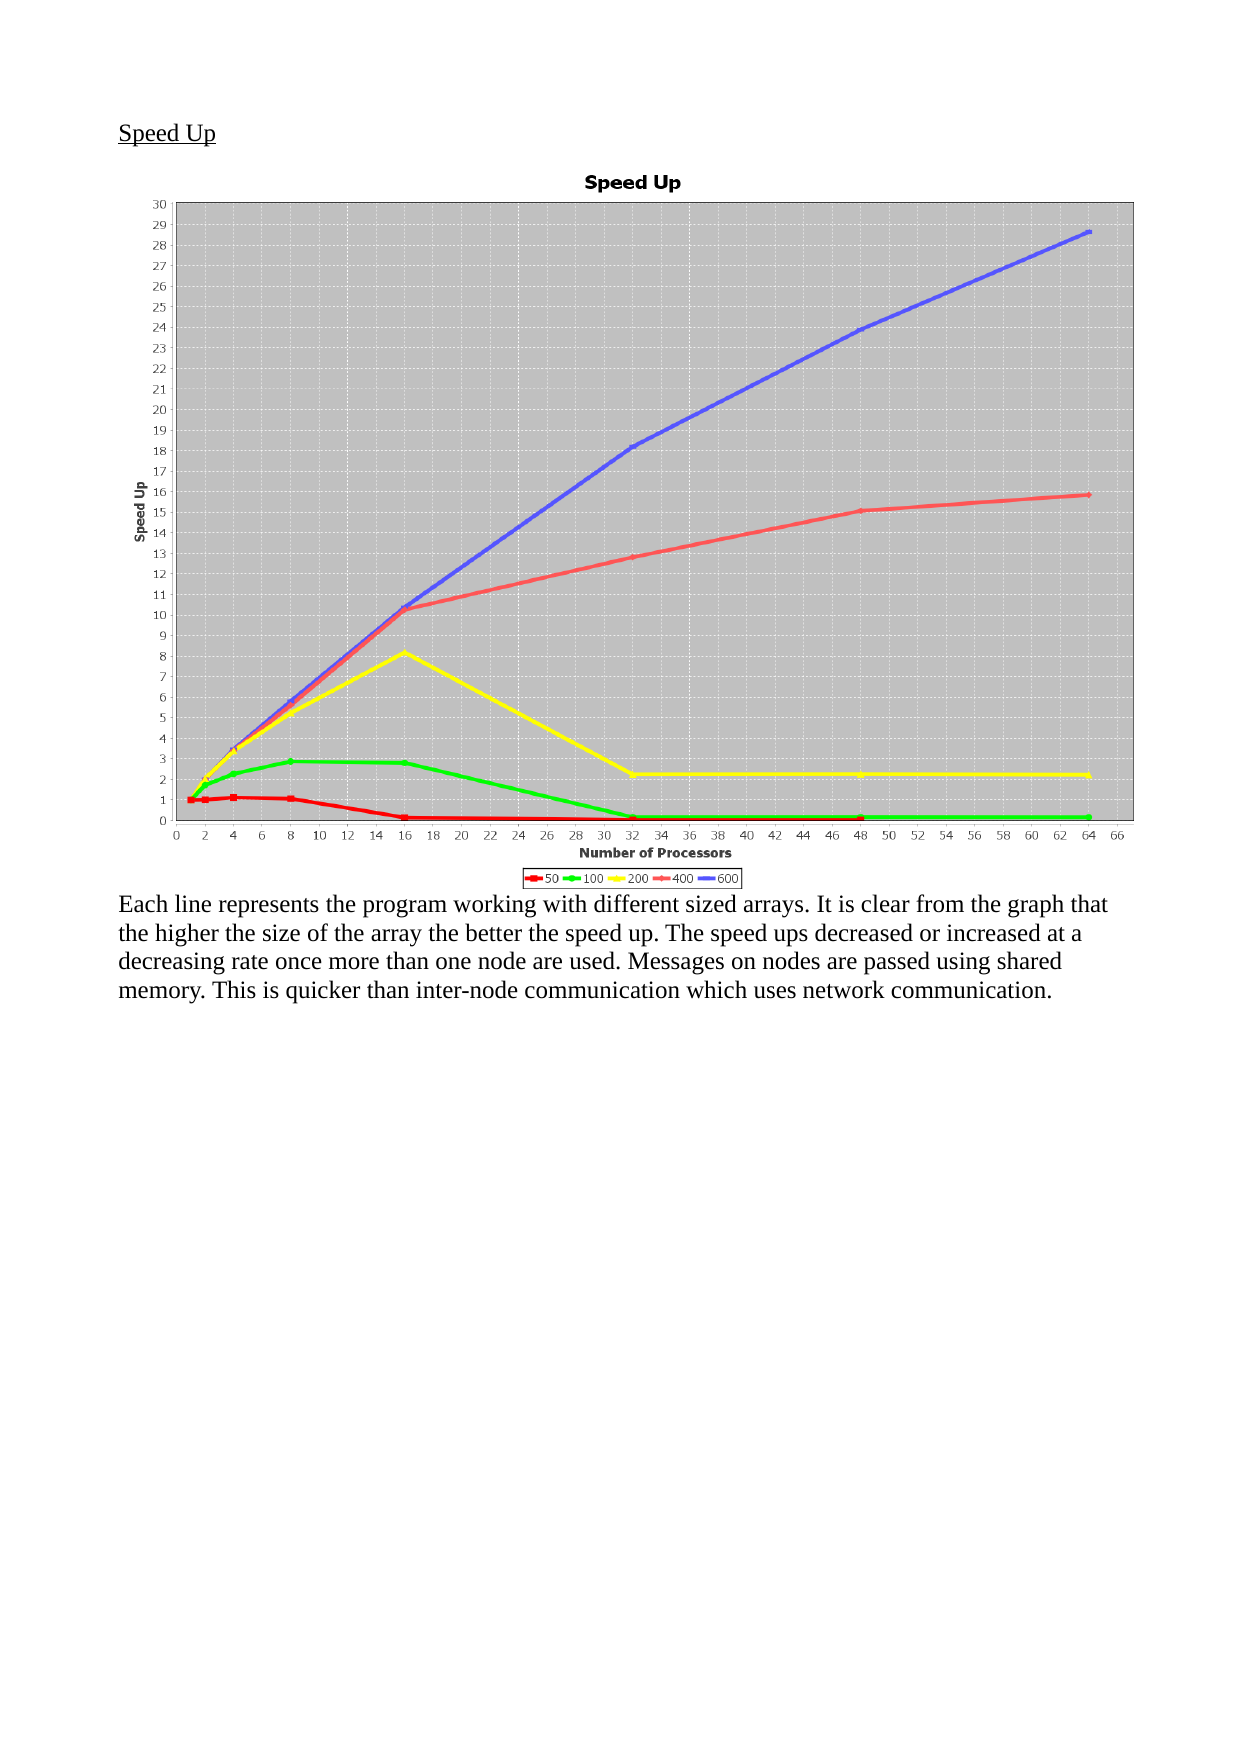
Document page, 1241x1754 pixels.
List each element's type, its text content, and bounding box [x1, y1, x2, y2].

text Each line represents the program working with different sized arrays. It is clear from the graph that the higher the size of the array the better the speed up. The speed ups decreased or increased at a decreasing rate once more than one node are used. Messages on nodes are passed using shared memory. This is quicker than inter-node communication which uses network communication. [118, 889, 1122, 1004]
text Speed Up [118, 118, 1122, 147]
